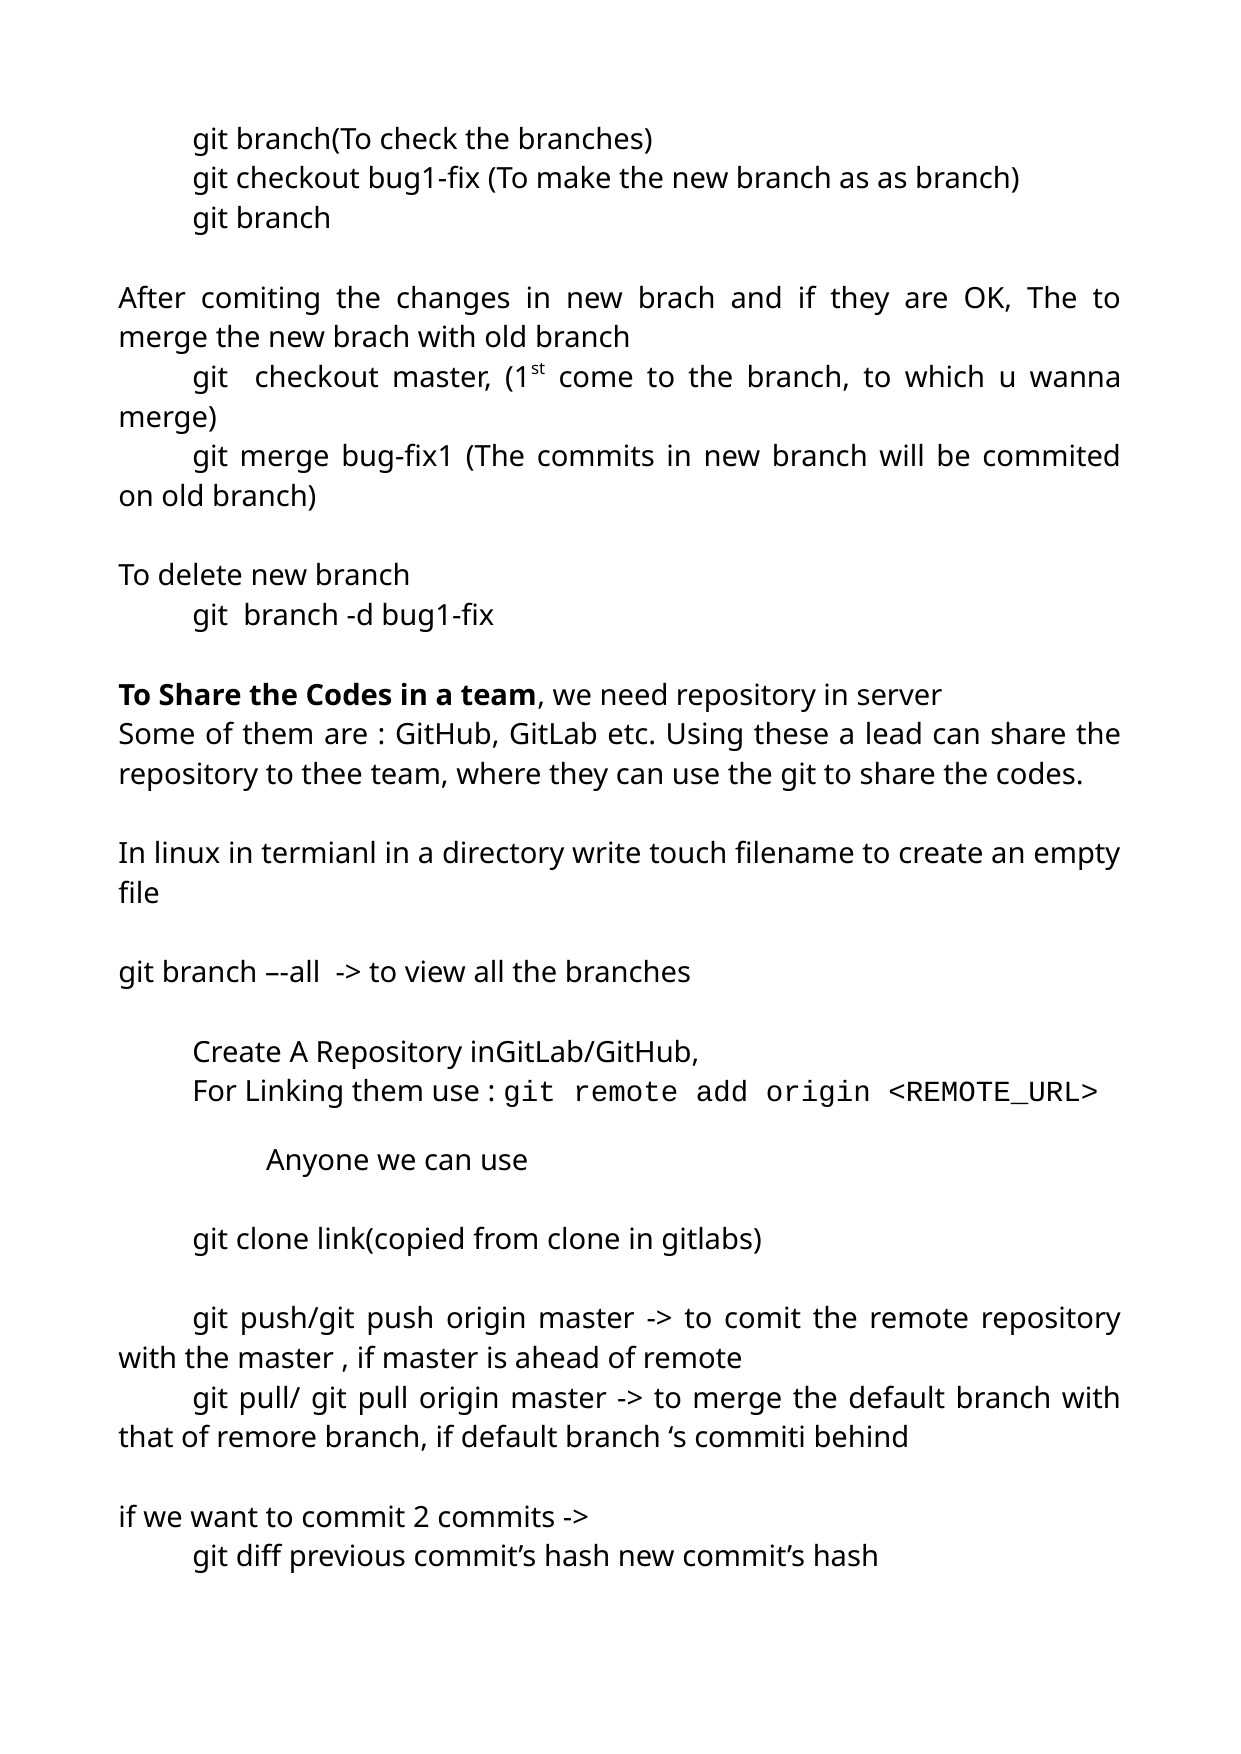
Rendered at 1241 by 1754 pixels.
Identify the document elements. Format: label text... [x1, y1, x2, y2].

text git branch -d bug1-fix [118, 594, 1122, 634]
text git pull/ git pull origin master -> to merge the default branch with that of remore branch, if default branch ‘s commiti behind [118, 1377, 1122, 1456]
text Create A Repository inGitLab/GitHub, [118, 1031, 1122, 1071]
text git branch(To check the branches) [118, 118, 1122, 158]
text To delete new branch [118, 555, 1122, 594]
text git clone link(copied from clone in gitlabs) [118, 1218, 1122, 1258]
text if we want to commit 2 commits -> [118, 1496, 1122, 1536]
text For Linking them use : git remote add origin <REMOTE_URL> [118, 1071, 1122, 1111]
text git checkout bug1-fix (To make the new branch as as branch) [118, 158, 1122, 197]
text git checkout master, (1st come to the branch, to which u wanna merge) [118, 356, 1122, 436]
text git push/git push origin master -> to comit the remote repository with the master , if master is ahead of remote [118, 1298, 1122, 1377]
text git branch –-all -> to view all the branches [118, 952, 1122, 991]
text git branch [118, 197, 1122, 237]
text git merge bug-fix1 (The commits in new branch will be commited on old branch) [118, 436, 1122, 515]
text To Share the Codes in a team, we need repository in server [118, 674, 1122, 713]
text Some of them are : GitHub, GitLab etc. Using these a lead can share the repository to thee team, where they can use the git to share the codes. [118, 713, 1122, 793]
text Anyone we can use [118, 1139, 1122, 1178]
text After comiting the changes in new brach and if they are OK, The to merge the new brach with old branch [118, 277, 1122, 356]
text git diff previous commit’s hash new commit’s hash [118, 1536, 1122, 1575]
text In linux in termianl in a directory write touch filename to create an empty file [118, 832, 1122, 912]
